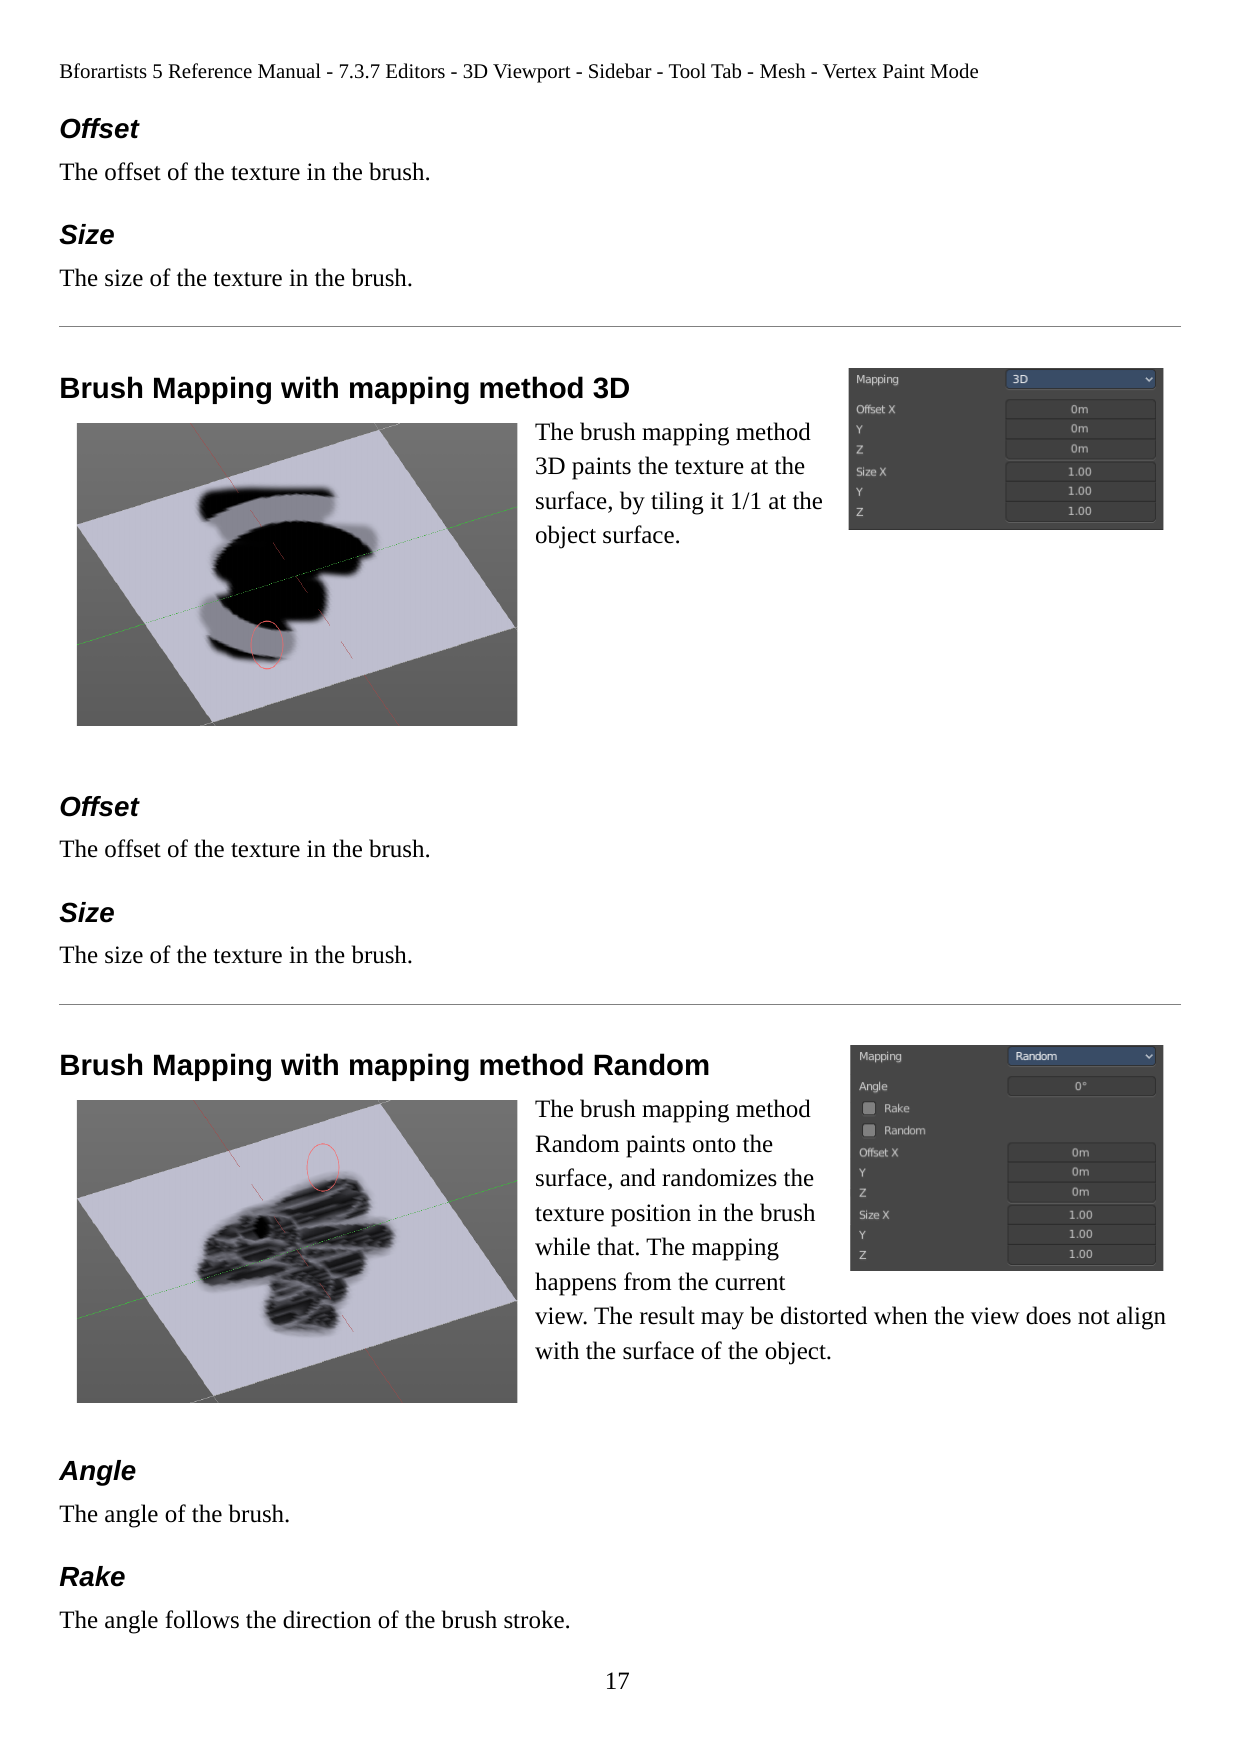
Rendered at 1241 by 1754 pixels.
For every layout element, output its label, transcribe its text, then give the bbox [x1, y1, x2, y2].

subtitle Size [59, 896, 1181, 928]
subtitle Size [59, 218, 1181, 250]
text The offset of the texture in the brush. [59, 157, 1181, 186]
subtitle Rake [59, 1561, 1181, 1593]
text The offset of the texture in the brush. [59, 834, 1181, 863]
subtitle Angle [59, 1455, 1181, 1487]
text The size of the texture in the brush. [59, 263, 1181, 292]
picture [848, 368, 1164, 530]
subtitle Offset [59, 790, 1181, 822]
text The brush mapping method Random paints onto the surface, and randomizes the texture position in the brush while that. The mapping happens from the current view. The result may be distorted when the view does not align with the surface of the object. [59, 1094, 1181, 1364]
text The brush mapping method 3D paints the texture at the surface, by tiling it 1/1 at the object surface. [59, 417, 1181, 549]
text The angle of the brush. [59, 1499, 1181, 1528]
picture [76, 1100, 518, 1403]
text The size of the texture in the brush. [59, 940, 1181, 969]
picture [850, 1045, 1164, 1271]
picture [76, 423, 518, 726]
text The angle follows the direction of the brush stroke. [59, 1605, 1181, 1634]
subtitle Offset [59, 113, 1181, 144]
subtitle Brush Mapping with mapping method Random [59, 1048, 850, 1082]
subtitle Brush Mapping with mapping method 3D [59, 371, 848, 404]
